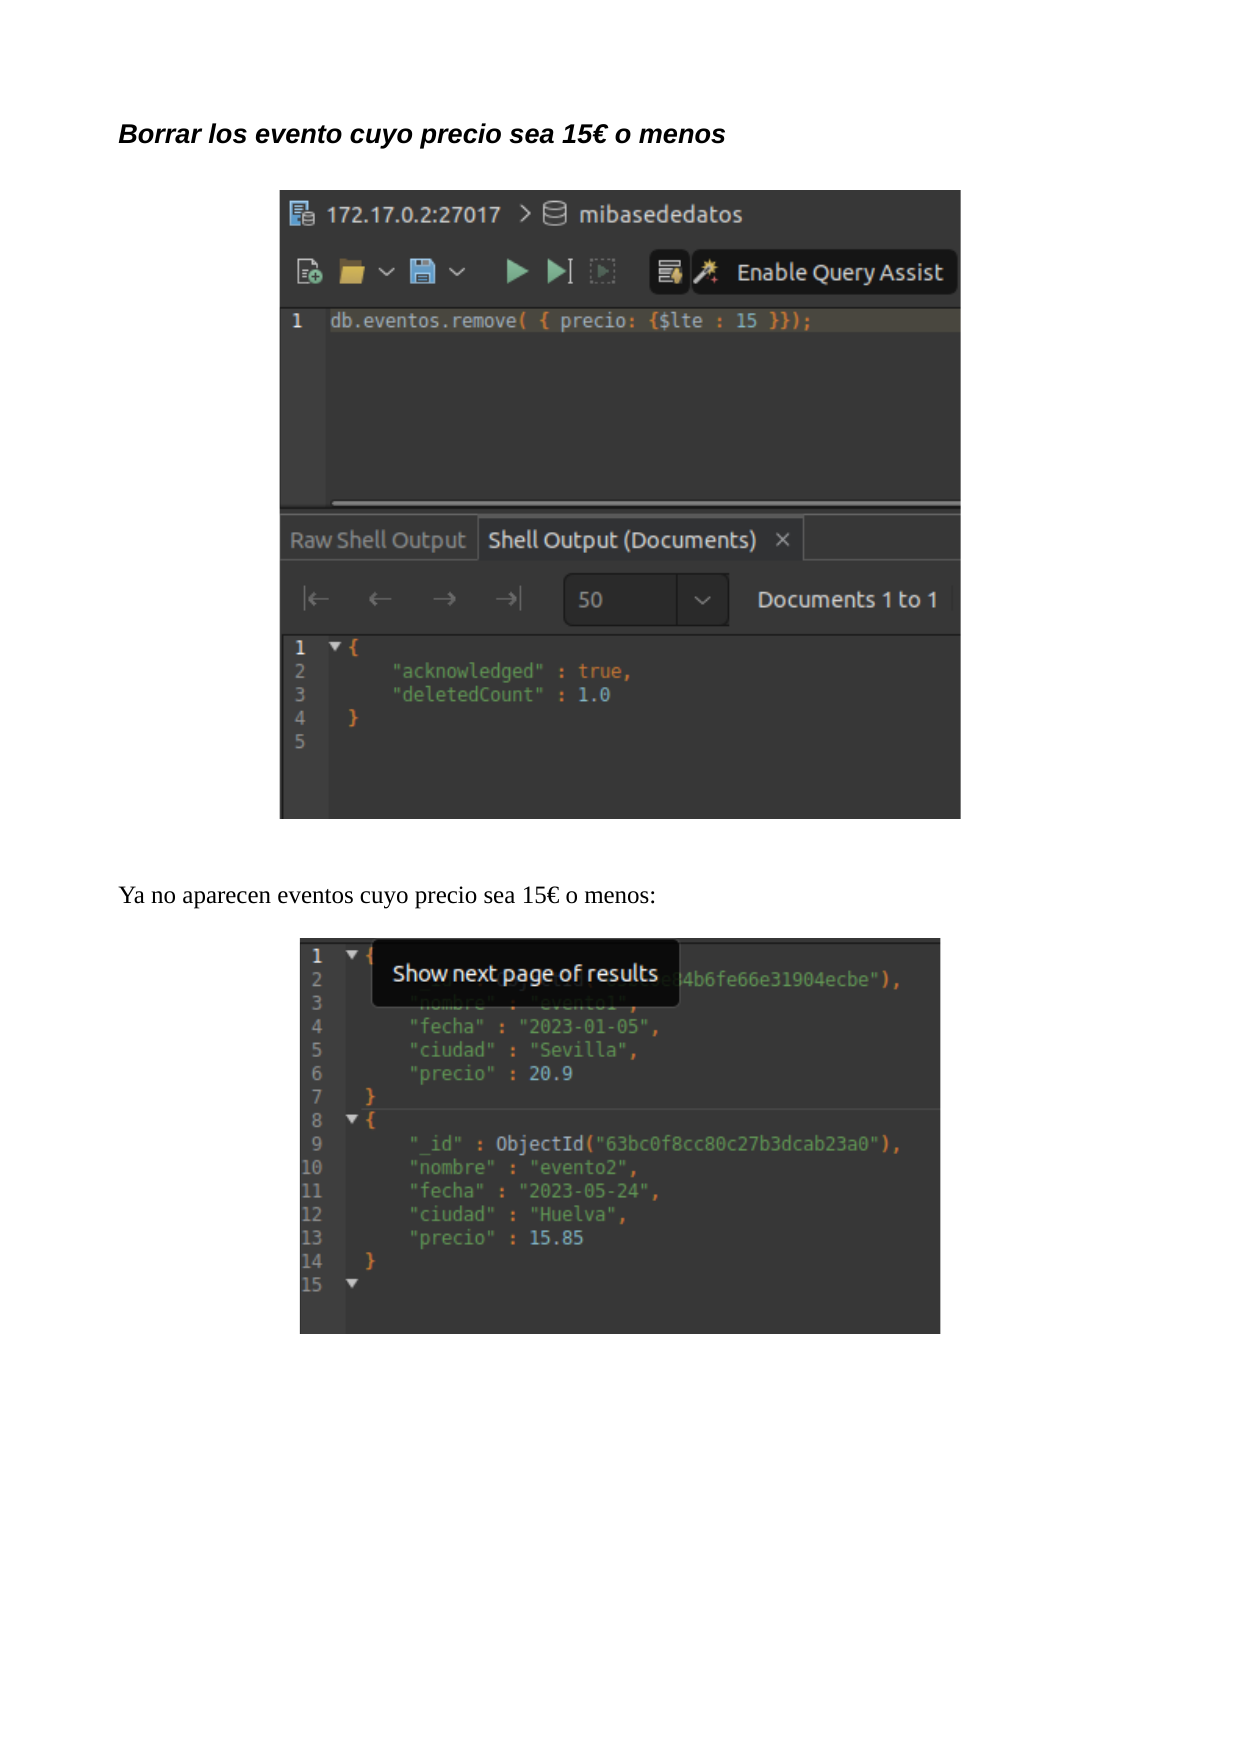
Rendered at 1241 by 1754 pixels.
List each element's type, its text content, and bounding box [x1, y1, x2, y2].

picture [299, 938, 941, 1334]
subtitle Borrar los evento cuyo precio sea 15€ o menos [118, 118, 1122, 149]
picture [279, 190, 961, 819]
text Ya no aparecen eventos cuyo precio sea 15€ o menos: [118, 881, 1122, 909]
